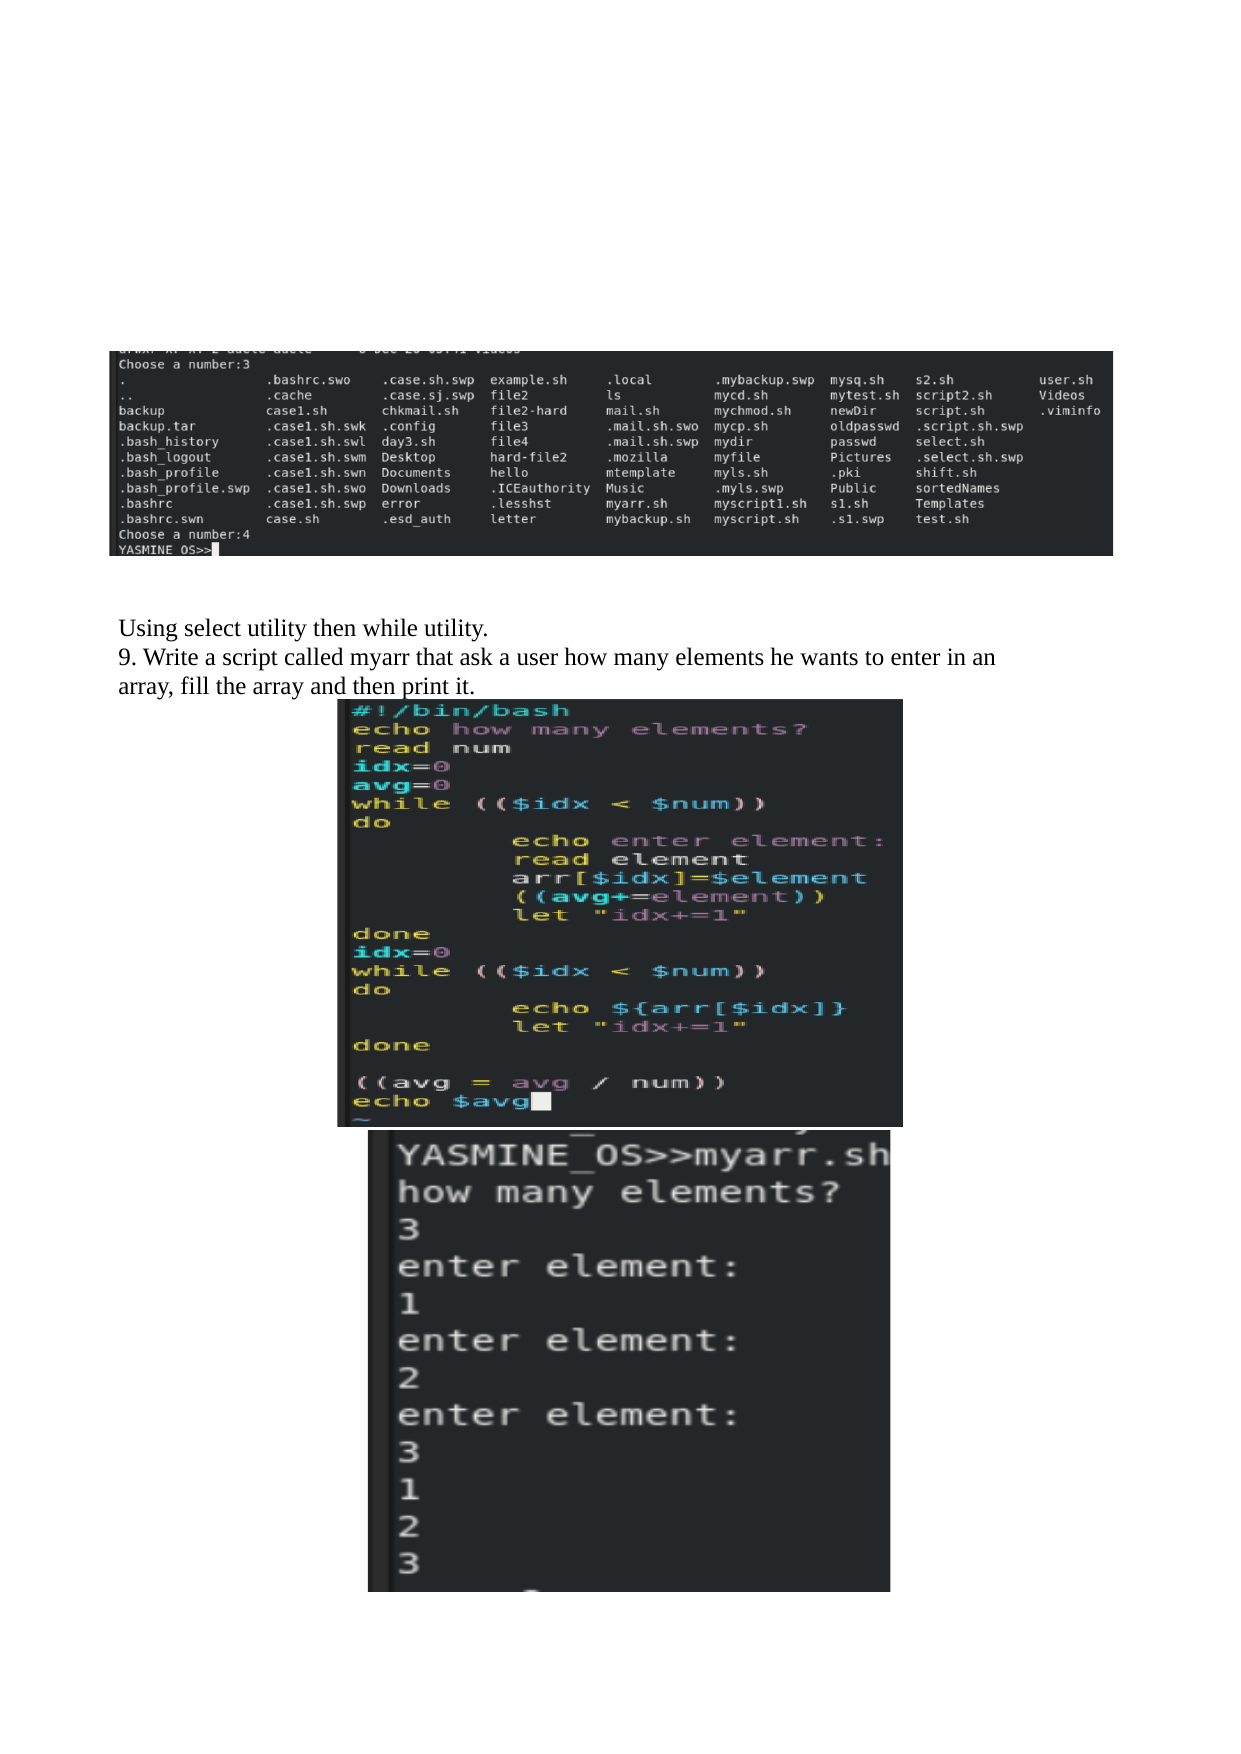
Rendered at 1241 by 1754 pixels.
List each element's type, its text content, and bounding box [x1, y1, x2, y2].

picture [367, 1130, 891, 1592]
picture [109, 351, 1114, 556]
text array, fill the array and then print it. [118, 671, 1122, 700]
text 9. Write a script called myarr that ask a user how many elements he wants to enter in an [118, 642, 1122, 671]
text Using select utility then while utility. [118, 613, 1122, 642]
picture [337, 699, 903, 1127]
